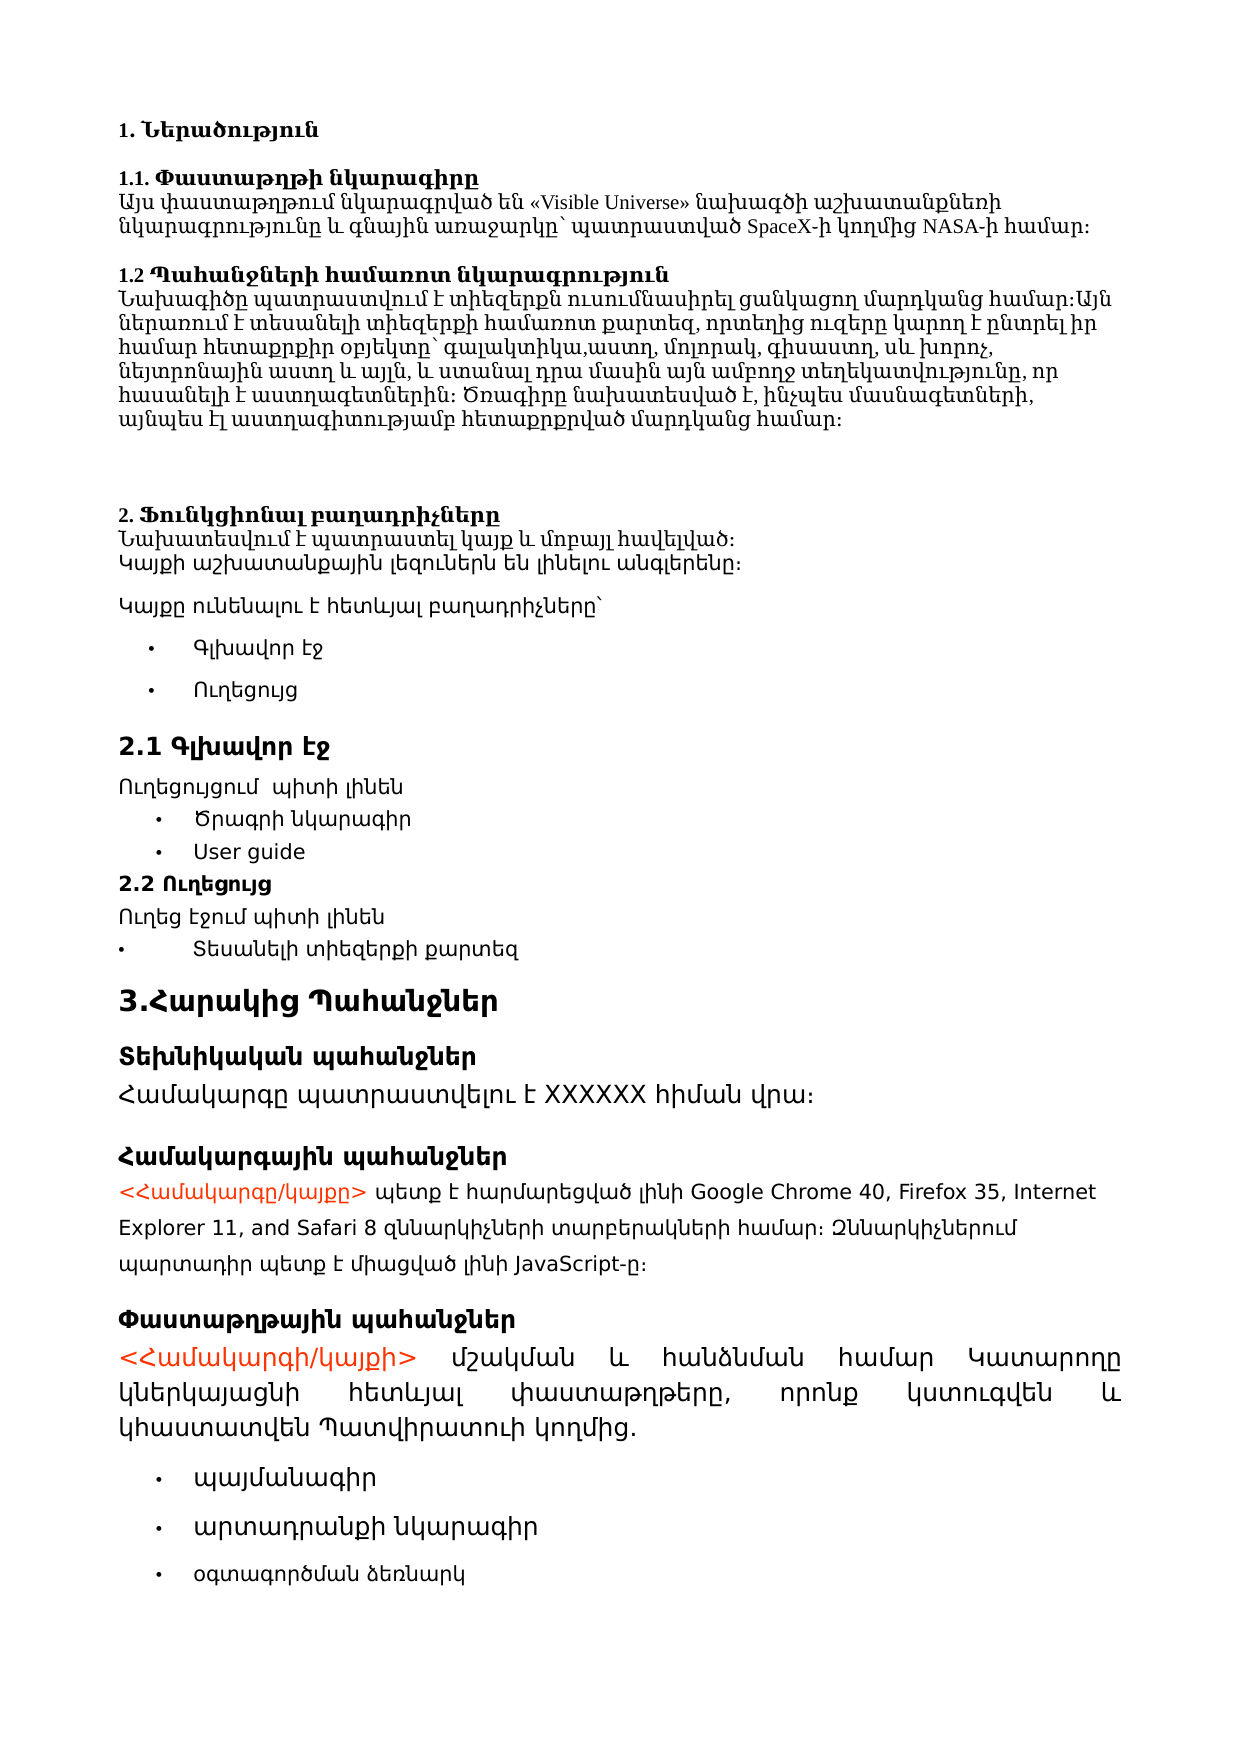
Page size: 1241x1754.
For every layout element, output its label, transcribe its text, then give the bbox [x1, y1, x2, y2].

text 2.2 Ուղեցույց [118, 872, 1122, 897]
list արտադրանքի նկարագիր [156, 1512, 1122, 1542]
subtitle Համակարգային պահանջներ [118, 1142, 1122, 1171]
text 1.2 Պահանջների համառոտ նկարագրություն [118, 262, 1122, 287]
text Կայքը ունենալու է հետևյալ բաղադրիչները՝ [118, 594, 1122, 618]
text <Համակարգի/կայքի> մշակման և հանձնման համար Կատարողը կներկայացնի հետևյալ փաստաթղթերը, որոնք կստուգվեն և կհաստատվեն Պատվիրատուի կողմից․ [118, 1343, 1122, 1442]
subtitle 2.1 Գլխավոր էջ [118, 733, 1122, 762]
list Տեսանելի տիեզերքի քարտեզ [118, 937, 1103, 962]
subtitle Տեխնիկական պահանջներ [118, 1042, 1122, 1071]
text Այս փաստաթղթում նկարագրված են «Visible Universe» նախագծի աշխատանքնեռի նկարագրությունը և գնային առաջարկը՝ պատրաստված SpaceX֊ի կողմից NASA֊ի համար։ [118, 190, 1122, 238]
text 1․ Ներածություն [118, 118, 1122, 142]
list Ուղեցույց [118, 678, 1122, 703]
list User guide [156, 840, 1122, 864]
text 2. Ֆունկցիոնալ բաղադրիչները [118, 503, 1122, 527]
text Նախատեսվում է պատրաստել կայք և մոբայլ հավելված։ [118, 527, 1122, 551]
text <Համակարգը/կայքը> պետք է հարմարեցված լինի Google Chrome 40, Firefox 35, Internet Explorer 11, and Safari 8 զննարկիչների տարբերակների համար։ Զննարկիչներում պարտադիր պետք է միացված լինի JavaScript-ը։ [118, 1180, 1122, 1277]
text Համակարգը պատրաստվելու է XXXXXX հիման վրա։ [118, 1080, 1122, 1109]
text Նախագիծը պատրաստվում է տիեզերքն ուսումնասիրել ցանկացող մարդկանց համար։Այն ներառում է տեսանելի տիեզերքի համառոտ քարտեզ, որտեղից ուզերը կարող է ընտրել իր համար հետաքրքիր օբյեկտը՝ գալակտիկա,աստղ, մոլորակ, գիսաստղ, սև խորոչ, նեյտրոնային աստղ և այլն, և ստանալ դրա մասին այն ամբողջ տեղեկատվությունը, որ հասանելի է աստղագետներին։ Ծռագիրը նախատեսված է, ինչպես մասնագետների, այնպես էլ աստղագիտությամբ հետաքրքրված մարդկանց համար։ [118, 287, 1122, 431]
text Կայքի աշխատանքային լեզուներն են լինելու անգլերենը։ [118, 551, 1122, 576]
text Ուղեցույցում պիտի լինեն [118, 775, 1103, 799]
text 1.1. Փաստաթղթի նկարագիրը [118, 166, 1122, 190]
subtitle 3.Հարակից Պահանջներ [118, 985, 1122, 1019]
list Գլխավոր էջ [118, 636, 1122, 660]
list պայմանագիր [156, 1463, 1122, 1492]
list Ծրագրի նկարագիր [156, 807, 1122, 832]
list օգտագործման ձեռնարկ [156, 1562, 1122, 1586]
subtitle Փաստաթղթային պահանջներ [118, 1305, 1122, 1334]
text Ուղեց էջում պիտի լինեն [118, 905, 1103, 929]
